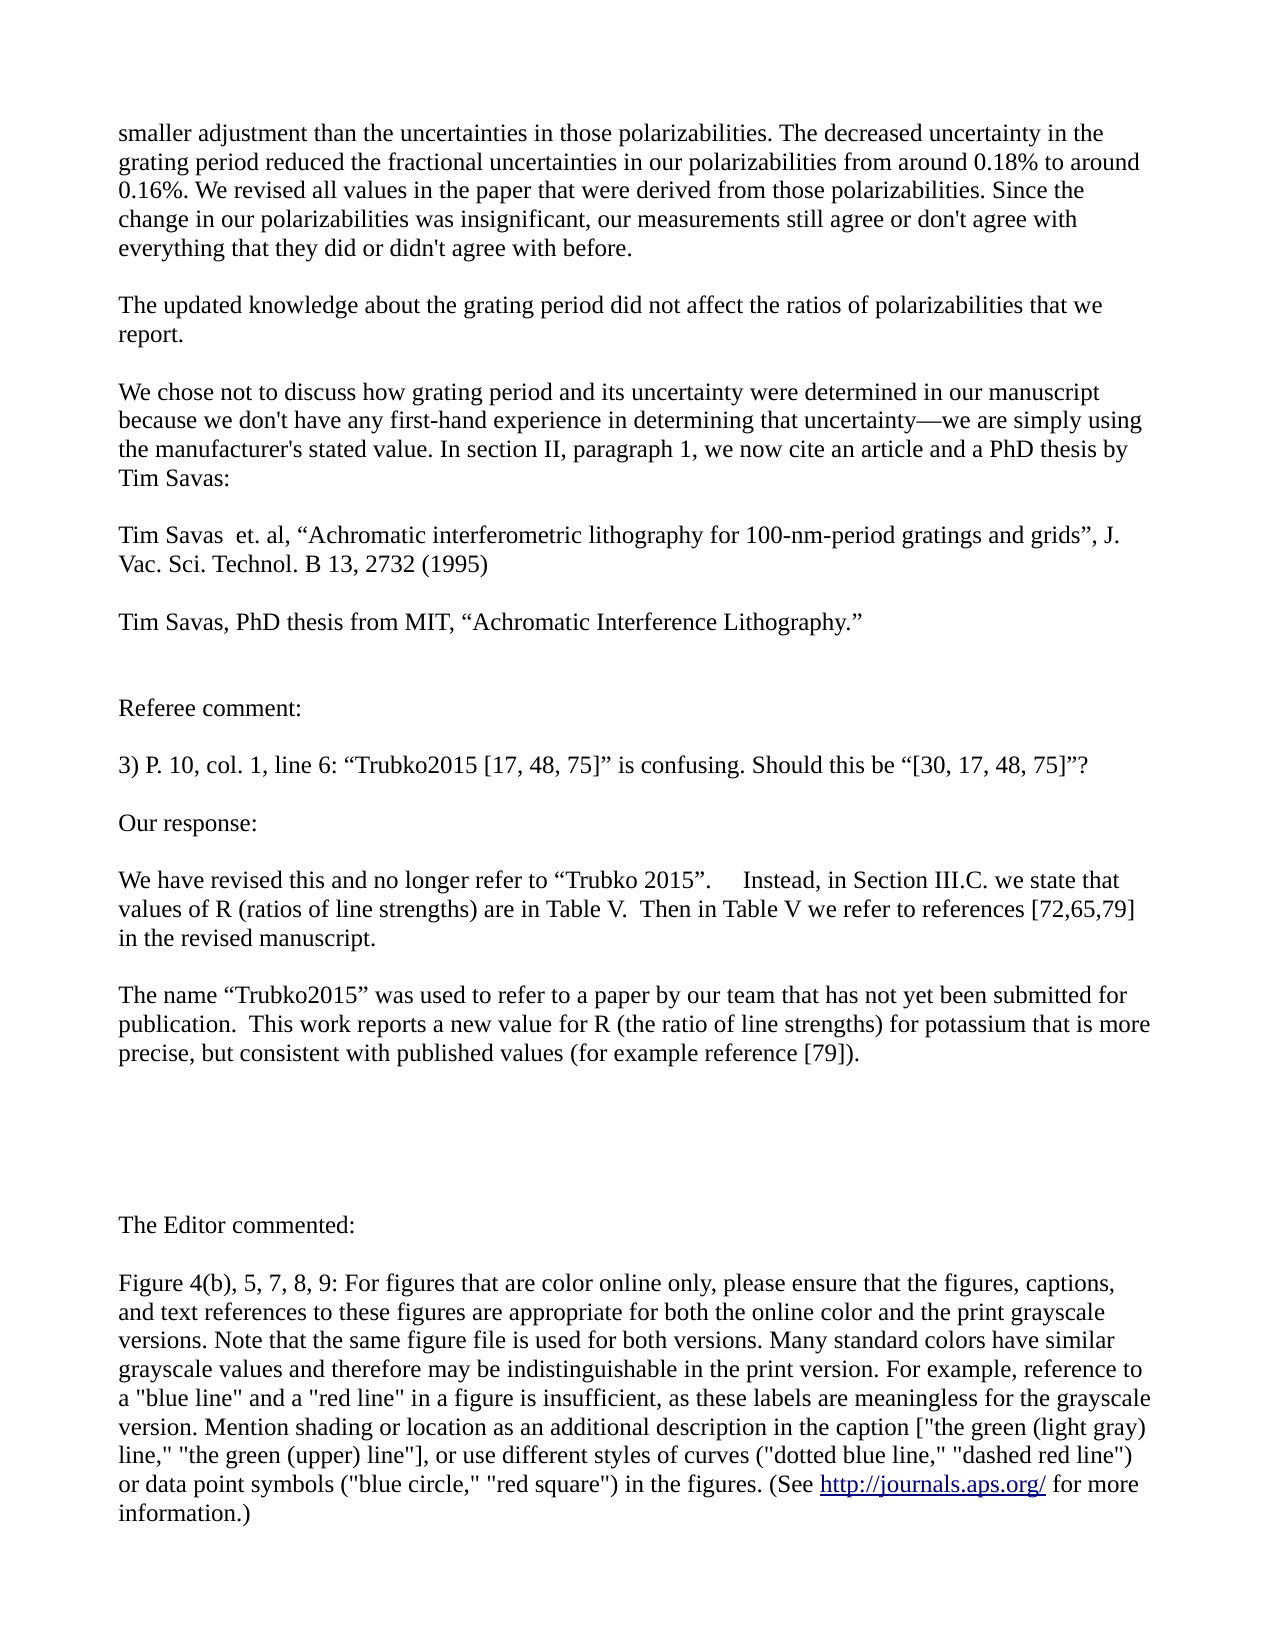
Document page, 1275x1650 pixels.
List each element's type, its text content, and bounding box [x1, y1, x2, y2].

text Tim Savas et. al, “Achromatic interferometric lithography for 100-nm-period gratings and grids”, J. Vac. Sci. Technol. B 13, 2732 (1995) [118, 521, 1157, 578]
text The Editor commented: [118, 1211, 1157, 1239]
text We have revised this and no longer refer to “Trubko 2015”. Instead, in Section III.C. we state that values of R (ratios of line strengths) are in Table V. Then in Table V we refer to references [72,65,79] in the revised manuscript. [118, 866, 1157, 952]
text Referee comment: [118, 693, 1157, 722]
text smaller adjustment than the uncertainties in those polarizabilities. The decreased uncertainty in the grating period reduced the fractional uncertainties in our polarizabilities from around 0.18% to around 0.16%. We revised all values in the paper that were derived from those polarizabilities. Since the change in our polarizabilities was insignificant, our measurements still agree or don't agree with everything that they did or didn't agree with before. [118, 118, 1157, 262]
text The updated knowledge about the grating period did not affect the ratios of polarizabilities that we report. [118, 291, 1157, 348]
text Figure 4(b), 5, 7, 8, 9: For figures that are color online only, please ensure that the figures, captions, and text references to these figures are appropriate for both the online color and the print grayscale versions. Note that the same figure file is used for both versions. Many standard colors have similar grayscale values and therefore may be indistinguishable in the print version. For example, reference to a "blue line" and a "red line" in a figure is insufficient, as these labels are meaningless for the grayscale version. Mention shading or location as an additional description in the caption ["the green (light gray) line," "the green (upper) line"], or use different styles of curves ("dotted blue line," "dashed red line") or data point symbols ("blue circle," "red square") in the figures. (See http://journals.aps.org/ for more information.) [118, 1268, 1157, 1527]
text 3) P. 10, col. 1, line 6: “Trubko2015 [17, 48, 75]” is confusing. Should this be “[30, 17, 48, 75]”? [118, 751, 1157, 779]
text Our response: [118, 808, 1157, 837]
text The name “Trubko2015” was used to refer to a paper by our team that has not yet been submitted for publication. This work reports a new value for R (the ratio of line strengths) for potassium that is more precise, but consistent with published values (for example reference [79]). [118, 981, 1157, 1067]
text Tim Savas, PhD thesis from MIT, “Achromatic Interference Lithography.” [118, 607, 1157, 636]
text We chose not to discuss how grating period and its uncertainty were determined in our manuscript because we don't have any first-hand experience in determining that uncertainty—we are simply using the manufacturer's stated value. In section II, paragraph 1, we now cite an article and a PhD thesis by Tim Savas: [118, 377, 1157, 492]
